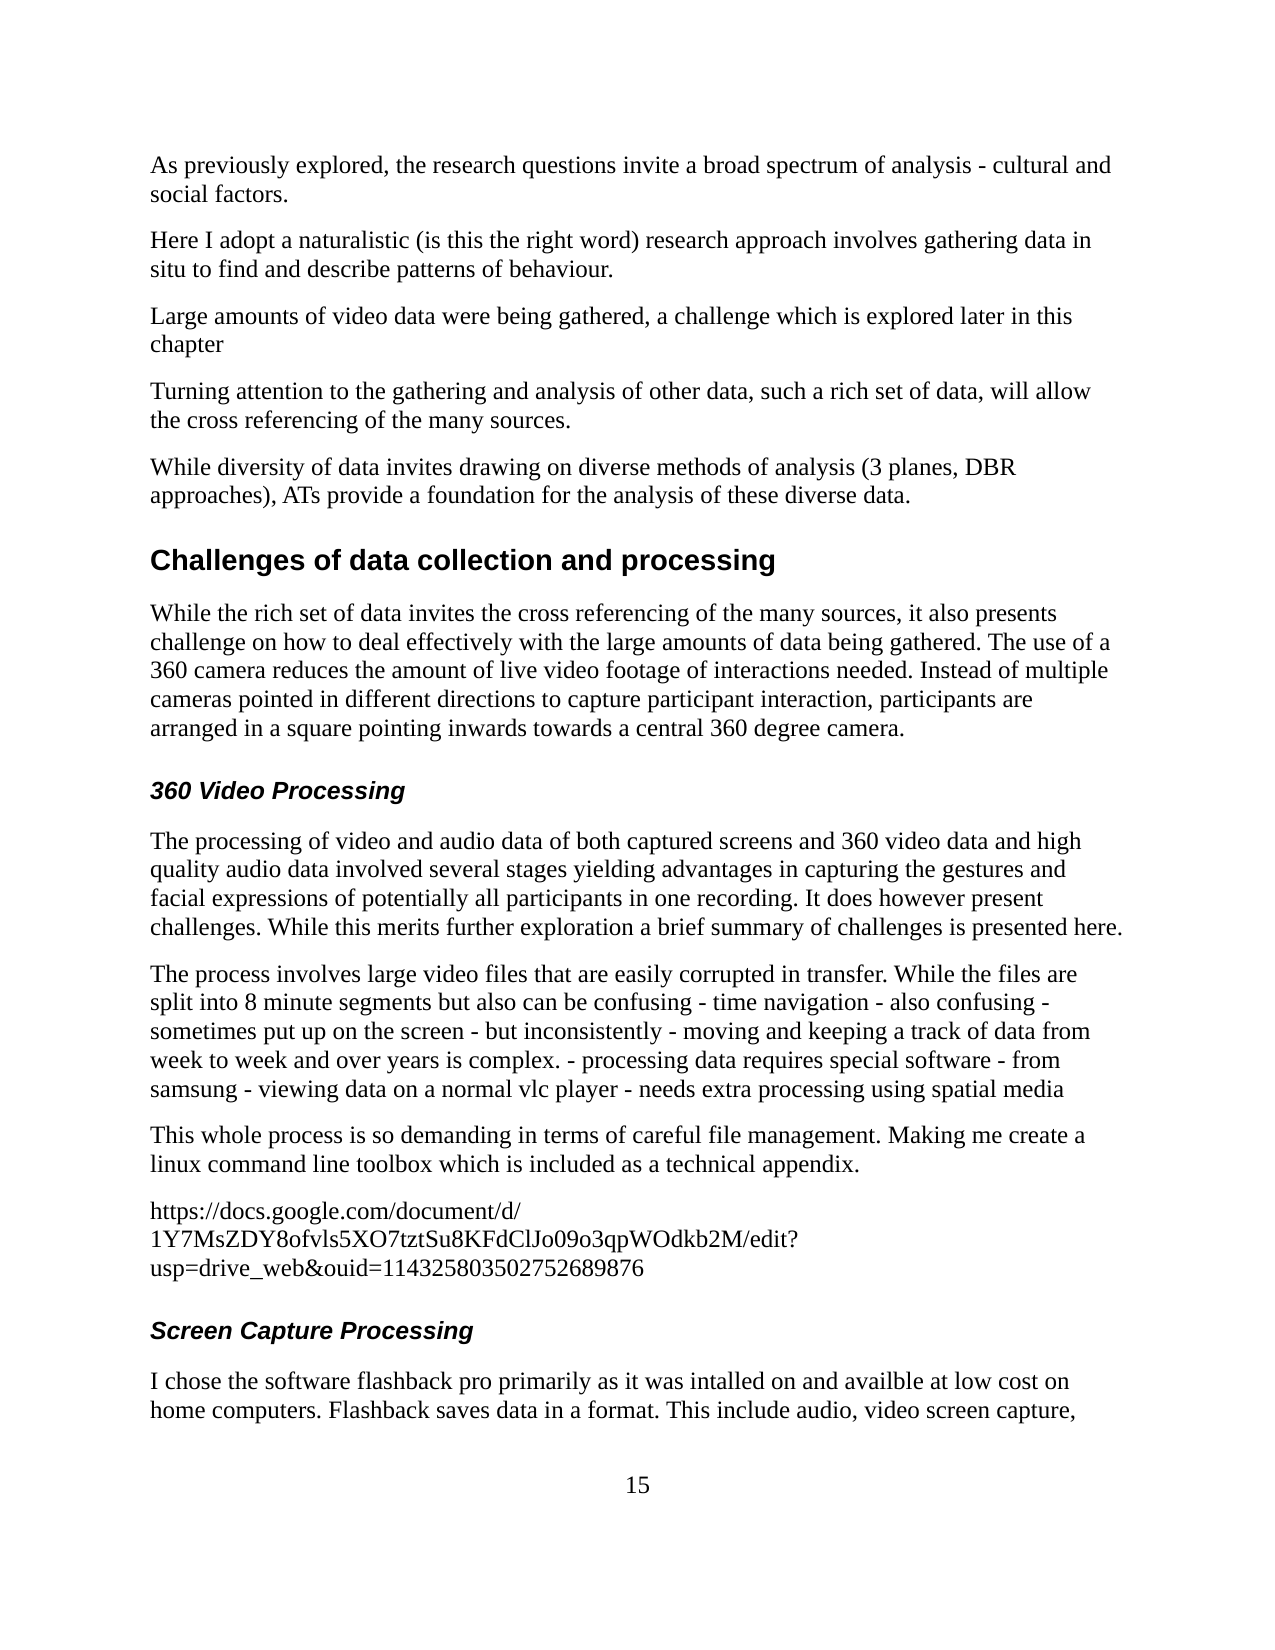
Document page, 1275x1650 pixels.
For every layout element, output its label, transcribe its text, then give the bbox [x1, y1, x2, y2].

subtitle Screen Capture Processing [150, 1316, 1125, 1344]
text As previously explored, the research questions invite a broad spectrum of analysis - cultural and social factors. [150, 150, 1125, 207]
text https://docs.google.com/document/d/1Y7MsZDY8ofvls5XO7tztSu8KFdClJo09o3qpWOdkb2M/edit?usp=drive_web&ouid=114325803502752689876 [150, 1196, 1125, 1282]
text The process involves large video files that are easily corrupted in transfer. While the files are split into 8 minute segments but also can be confusing - time navigation - also confusing - sometimes put up on the screen - but inconsistently - moving and keeping a track of data from week to week and over years is complex. - processing data requires special software - from samsung - viewing data on a normal vlc player - needs extra processing using spatial media [150, 959, 1125, 1102]
text This whole process is so demanding in terms of careful file management. Making me create a linux command line toolbox which is included as a technical appendix. [150, 1120, 1125, 1178]
text Turning attention to the gathering and analysis of other data, such a rich set of data, will allow the cross referencing of the many sources. [150, 376, 1125, 434]
text I chose the software flashback pro primarily as it was intalled on and availble at low cost on home computers. Flashback saves data in a format. This include audio, video screen capture, [150, 1366, 1125, 1423]
text Here I adopt a naturalistic (is this the right word) research approach involves gathering data in situ to find and describe patterns of behaviour. [150, 225, 1125, 283]
text The processing of video and audio data of both captured screens and 360 video data and high quality audio data involved several stages yielding advantages in capturing the gestures and facial expressions of potentially all participants in one recording. It does however present challenges. While this merits further exploration a brief summary of challenges is presented here. [150, 826, 1125, 941]
subtitle 360 Video Processing [150, 776, 1125, 804]
text While the rich set of data invites the cross referencing of the many sources, it also presents challenge on how to deal effectively with the large amounts of data being gathered. The use of a 360 camera reduces the amount of live video footage of interactions needed. Instead of multiple cameras pointed in different directions to capture participant interaction, participants are arranged in a square pointing inwards towards a central 360 degree camera. [150, 598, 1125, 742]
subtitle Challenges of data collection and processing [150, 543, 1125, 577]
text Large amounts of video data were being gathered, a challenge which is explored later in this chapter [150, 301, 1125, 358]
text While diversity of data invites drawing on diverse methods of analysis (3 planes, DBR approaches), ATs provide a foundation for the analysis of these diverse data. [150, 452, 1125, 509]
